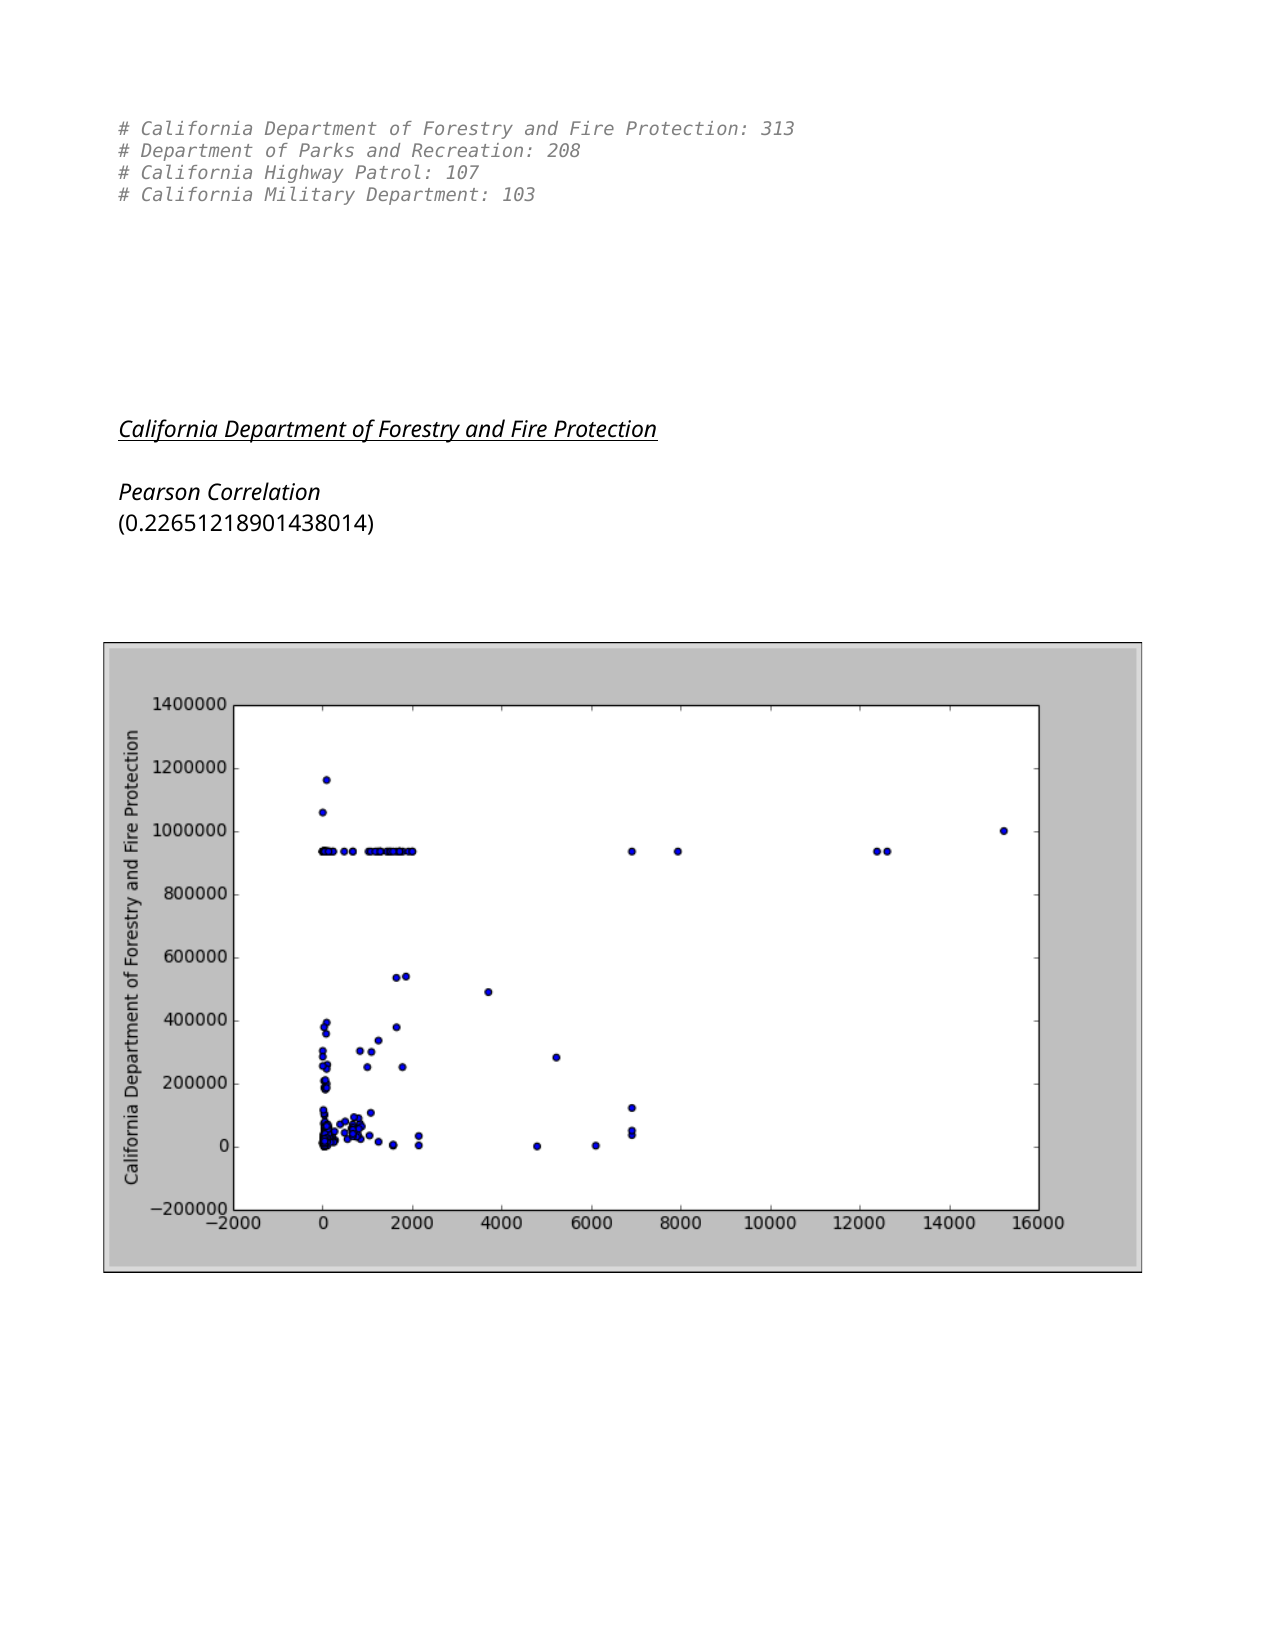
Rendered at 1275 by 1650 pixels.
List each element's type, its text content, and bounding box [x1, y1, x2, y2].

text California Department of Forestry and Fire Protection [118, 413, 1157, 444]
text # California Highway Patrol: 107 [118, 162, 1157, 184]
picture [103, 642, 1143, 1273]
text (0.22651218901438014) [118, 507, 1157, 538]
text # California Military Department: 103 [118, 184, 1157, 206]
text Pearson Correlation [118, 476, 1157, 507]
text # California Department of Forestry and Fire Protection: 313 [118, 118, 1157, 140]
text # Department of Parks and Recreation: 208 [118, 140, 1157, 162]
